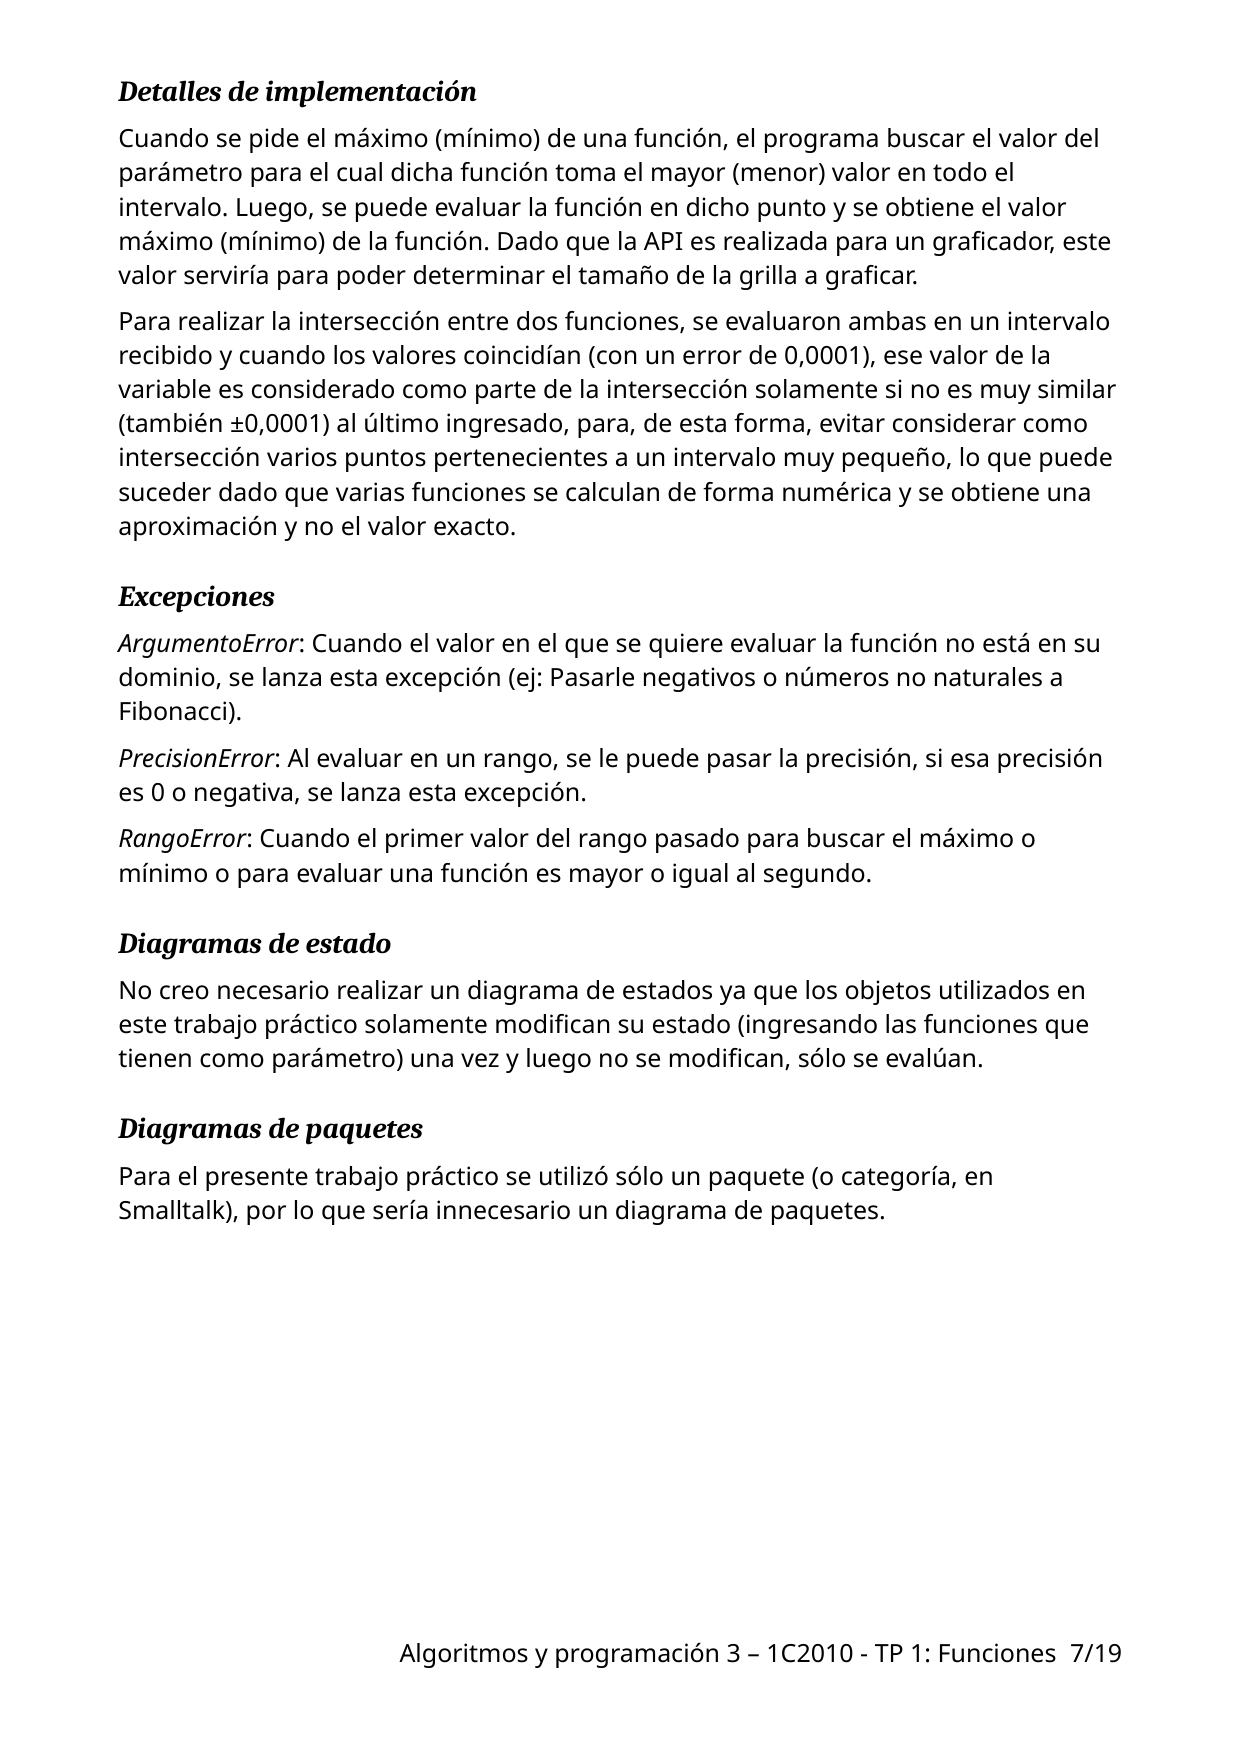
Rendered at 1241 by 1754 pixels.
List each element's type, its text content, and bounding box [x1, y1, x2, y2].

subtitle Excepciones [118, 580, 1122, 613]
text RangoError: Cuando el primer valor del rango pasado para buscar el máximo o mínimo o para evaluar una función es mayor o igual al segundo. [118, 821, 1122, 889]
text No creo necesario realizar un diagrama de estados ya que los objetos utilizados en este trabajo práctico solamente modifican su estado (ingresando las funciones que tienen como parámetro) una vez y luego no se modifican, sólo se evalúan. [118, 973, 1122, 1075]
subtitle Detalles de implementación [118, 75, 1122, 108]
text Cuando se pide el máximo (mínimo) de una función, el programa buscar el valor del parámetro para el cual dicha función toma el mayor (menor) valor en todo el intervalo. Luego, se puede evaluar la función en dicho punto y se obtiene el valor máximo (mínimo) de la función. Dado que la API es realizada para un graficador, este valor serviría para poder determinar el tamaño de la grilla a graficar. [118, 121, 1122, 291]
text Para realizar la intersección entre dos funciones, se evaluaron ambas en un intervalo recibido y cuando los valores coincidían (con un error de 0,0001), ese valor de la variable es considerado como parte de la intersección solamente si no es muy similar (también ±0,0001) al último ingresado, para, de esta forma, evitar considerar como intersección varios puntos pertenecientes a un intervalo muy pequeño, lo que puede suceder dado que varias funciones se calculan de forma numérica y se obtiene una aproximación y no el valor exacto. [118, 304, 1122, 542]
subtitle Diagramas de paquetes [118, 1112, 1122, 1146]
text PrecisionError: Al evaluar en un rango, se le puede pasar la precisión, si esa precisión es 0 o negativa, se lanza esta excepción. [118, 741, 1122, 809]
subtitle Diagramas de estado [118, 927, 1122, 960]
text Para el presente trabajo práctico se utilizó sólo un paquete (o categoría, en Smalltalk), por lo que sería innecesario un diagrama de paquetes. [118, 1158, 1122, 1227]
text ArgumentoError: Cuando el valor en el que se quiere evaluar la función no está en su dominio, se lanza esta excepción (ej: Pasarle negativos o números no naturales a Fibonacci). [118, 626, 1122, 728]
